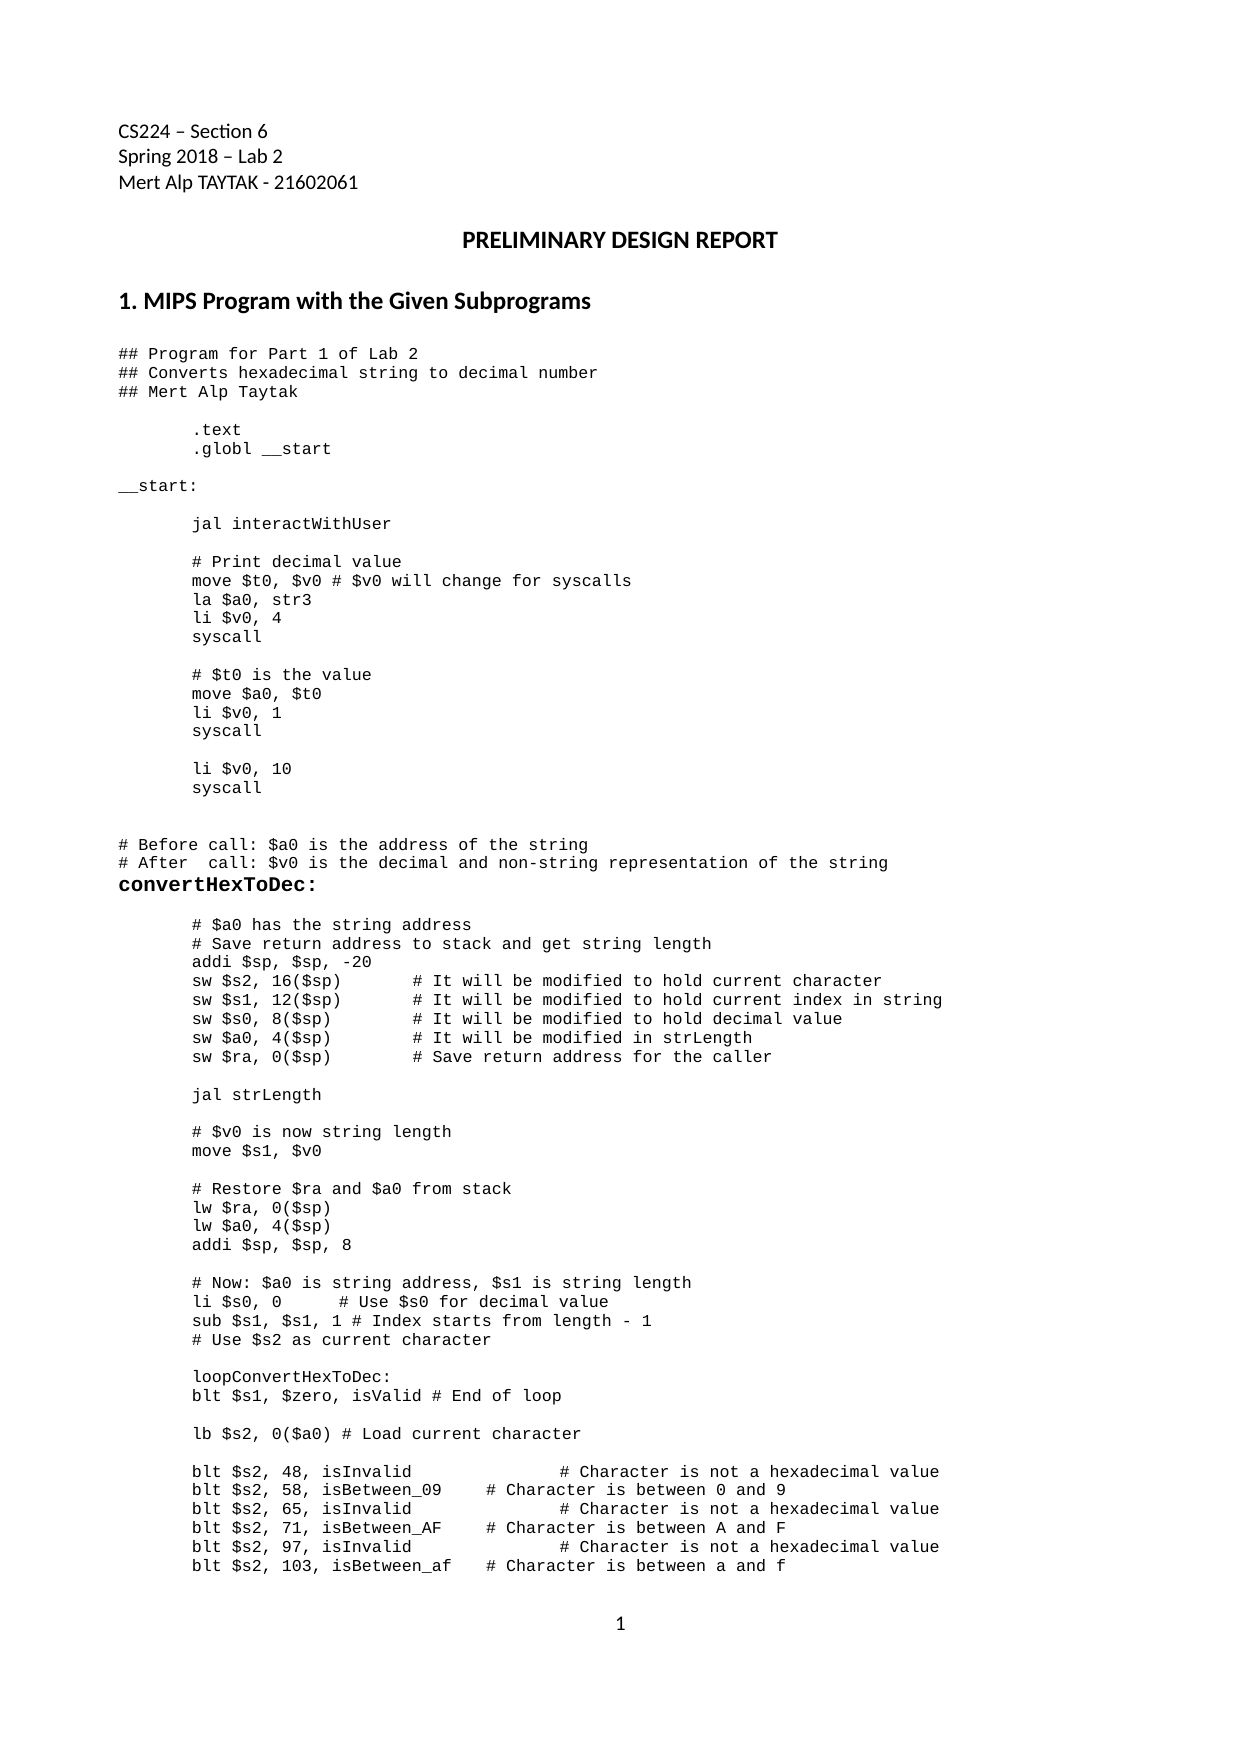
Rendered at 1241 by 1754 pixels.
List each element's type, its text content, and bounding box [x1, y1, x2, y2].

text blt $s2, 48, isInvalid # Character is not a hexadecimal value [118, 1463, 1122, 1482]
text move $a0, $t0 [118, 685, 1122, 704]
text # Save return address to stack and get string length [118, 935, 1122, 954]
text jal strLength [118, 1086, 1122, 1105]
text sub $s1, $s1, 1 # Index starts from length - 1 [118, 1312, 1122, 1331]
text # Use $s2 as current character [118, 1331, 1122, 1350]
text # $t0 is the value [118, 666, 1122, 685]
text # Before call: $a0 is the address of the string [118, 836, 1122, 855]
text sw $s2, 16($sp) # It will be modified to hold current character [118, 973, 1122, 992]
text sw $s0, 8($sp) # It will be modified to hold decimal value [118, 1011, 1122, 1029]
text li $s0, 0 # Use $s0 for decimal value [118, 1293, 1122, 1312]
text .text [118, 421, 1122, 440]
text ## Converts hexadecimal string to decimal number [118, 365, 1122, 384]
text # Now: $a0 is string address, $s1 is string length [118, 1274, 1122, 1293]
text move $t0, $v0 # $v0 will change for syscalls [118, 572, 1122, 591]
text blt $s1, $zero, isValid # End of loop [118, 1388, 1122, 1407]
text li $v0, 1 [118, 704, 1122, 723]
text __start: [118, 478, 1122, 497]
text blt $s2, 97, isInvalid # Character is not a hexadecimal value [118, 1538, 1122, 1557]
text lw $ra, 0($sp) [118, 1199, 1122, 1218]
text loopConvertHexToDec: [118, 1369, 1122, 1388]
text .globl __start [118, 440, 1122, 459]
text sw $a0, 4($sp) # It will be modified in strLength [118, 1029, 1122, 1048]
text syscall [118, 629, 1122, 648]
text li $v0, 10 [118, 761, 1122, 779]
text ## Program for Part 1 of Lab 2 [118, 346, 1122, 365]
text blt $s2, 103, isBetween_af # Character is between a and f [118, 1557, 1122, 1576]
text sw $ra, 0($sp) # Save return address for the caller [118, 1048, 1122, 1067]
text # Print decimal value [118, 553, 1122, 572]
text lw $a0, 4($sp) [118, 1218, 1122, 1237]
text sw $s1, 12($sp) # It will be modified to hold current index in string [118, 992, 1122, 1011]
text # $v0 is now string length [118, 1124, 1122, 1143]
text move $s1, $v0 [118, 1143, 1122, 1161]
text blt $s2, 71, isBetween_AF # Character is between A and F [118, 1520, 1122, 1538]
text ## Mert Alp Taytak [118, 384, 1122, 402]
text syscall [118, 723, 1122, 742]
text li $v0, 4 [118, 610, 1122, 629]
text la $a0, str3 [118, 591, 1122, 610]
text # $a0 has the string address [118, 916, 1122, 935]
text addi $sp, $sp, -20 [118, 954, 1122, 973]
text 1. MIPS Program with the Given Subprograms [118, 285, 1122, 315]
text # Restore $ra and $a0 from stack [118, 1180, 1122, 1199]
text lb $s2, 0($a0) # Load current character [118, 1425, 1122, 1444]
text convertHexToDec: [118, 874, 1122, 897]
text syscall [118, 779, 1122, 798]
text PRELIMINARY DESIGN REPORT [118, 224, 1122, 254]
text blt $s2, 65, isInvalid # Character is not a hexadecimal value [118, 1501, 1122, 1520]
text jal interactWithUser [118, 516, 1122, 534]
text addi $sp, $sp, 8 [118, 1237, 1122, 1256]
text blt $s2, 58, isBetween_09 # Character is between 0 and 9 [118, 1482, 1122, 1501]
text # After call: $v0 is the decimal and non-string representation of the string [118, 855, 1122, 874]
